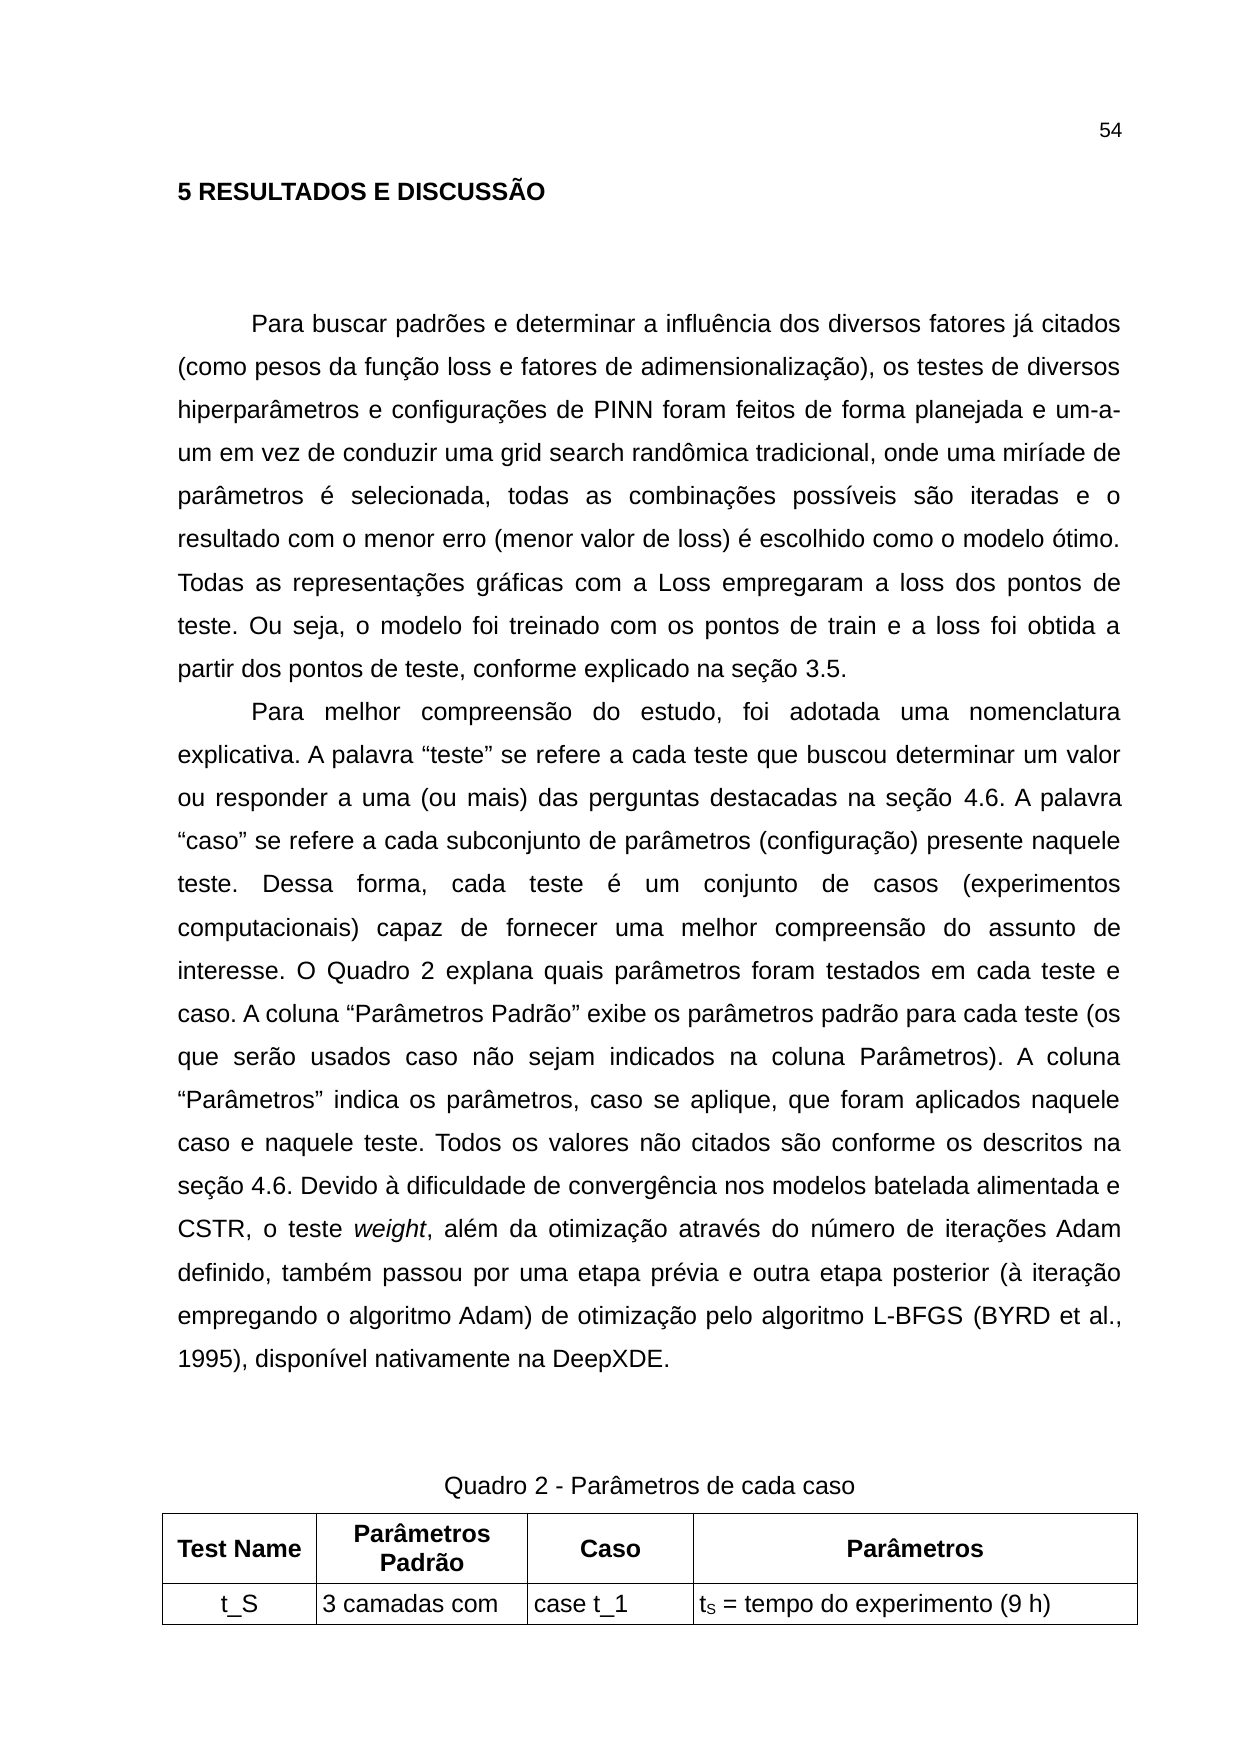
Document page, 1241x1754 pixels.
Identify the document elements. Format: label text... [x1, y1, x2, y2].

text Para buscar padrões e determinar a influência dos diversos fatores já citados (como pesos da função loss e fatores de adimensionalização), os testes de diversos hiperparâmetros e configurações de PINN foram feitos de forma planejada e um-a-um em vez de conduzir uma grid search randômica tradicional, onde uma miríade de parâmetros é selecionada, todas as combinações possíveis são iteradas e o resultado com o menor erro (menor valor de loss) é escolhido como o modelo ótimo. Todas as representações gráficas com a Loss empregaram a loss dos pontos de teste. Ou seja, o modelo foi treinado com os pontos de train e a loss foi obtida a partir dos pontos de teste, conforme explicado na seção 3.5. [177, 309, 1122, 682]
table_header Parâmetros [694, 1514, 1137, 1582]
table_cell tS = tempo do experimento (9 h) [694, 1584, 1137, 1624]
subtitle Resultados e Discussão [177, 177, 1122, 206]
table_cell 3 camadas com [317, 1584, 527, 1624]
text Quadro 2 - Parâmetros de cada caso [177, 1471, 1122, 1500]
table_header Test Name [163, 1514, 316, 1582]
table_cell case t_1 [528, 1584, 693, 1624]
table_cell t_S [163, 1584, 316, 1624]
text Para melhor compreensão do estudo, foi adotada uma nomenclatura explicativa. A palavra “teste” se refere a cada teste que buscou determinar um valor ou responder a uma (ou mais) das perguntas destacadas na seção 4.6. A palavra “caso” se refere a cada subconjunto de parâmetros (configuração) presente naquele teste. Dessa forma, cada teste é um conjunto de casos (experimentos computacionais) capaz de fornecer uma melhor compreensão do assunto de interesse. O Quadro 2 explana quais parâmetros foram testados em cada teste e caso. A coluna “Parâmetros Padrão” exibe os parâmetros padrão para cada teste (os que serão usados caso não sejam indicados na coluna Parâmetros). A coluna “Parâmetros” indica os parâmetros, caso se aplique, que foram aplicados naquele caso e naquele teste. Todos os valores não citados são conforme os descritos na seção 4.6. Devido à dificuldade de convergência nos modelos batelada alimentada e CSTR, o teste weight, além da otimização através do número de iterações Adam definido, também passou por uma etapa prévia e outra etapa posterior (à iteração empregando o algoritmo Adam) de otimização pelo algoritmo L-BFGS (BYRD et al., 1995), disponível nativamente na DeepXDE. [177, 697, 1122, 1372]
table_header Caso [528, 1514, 693, 1582]
table_header Parâmetros Padrão [317, 1514, 527, 1582]
